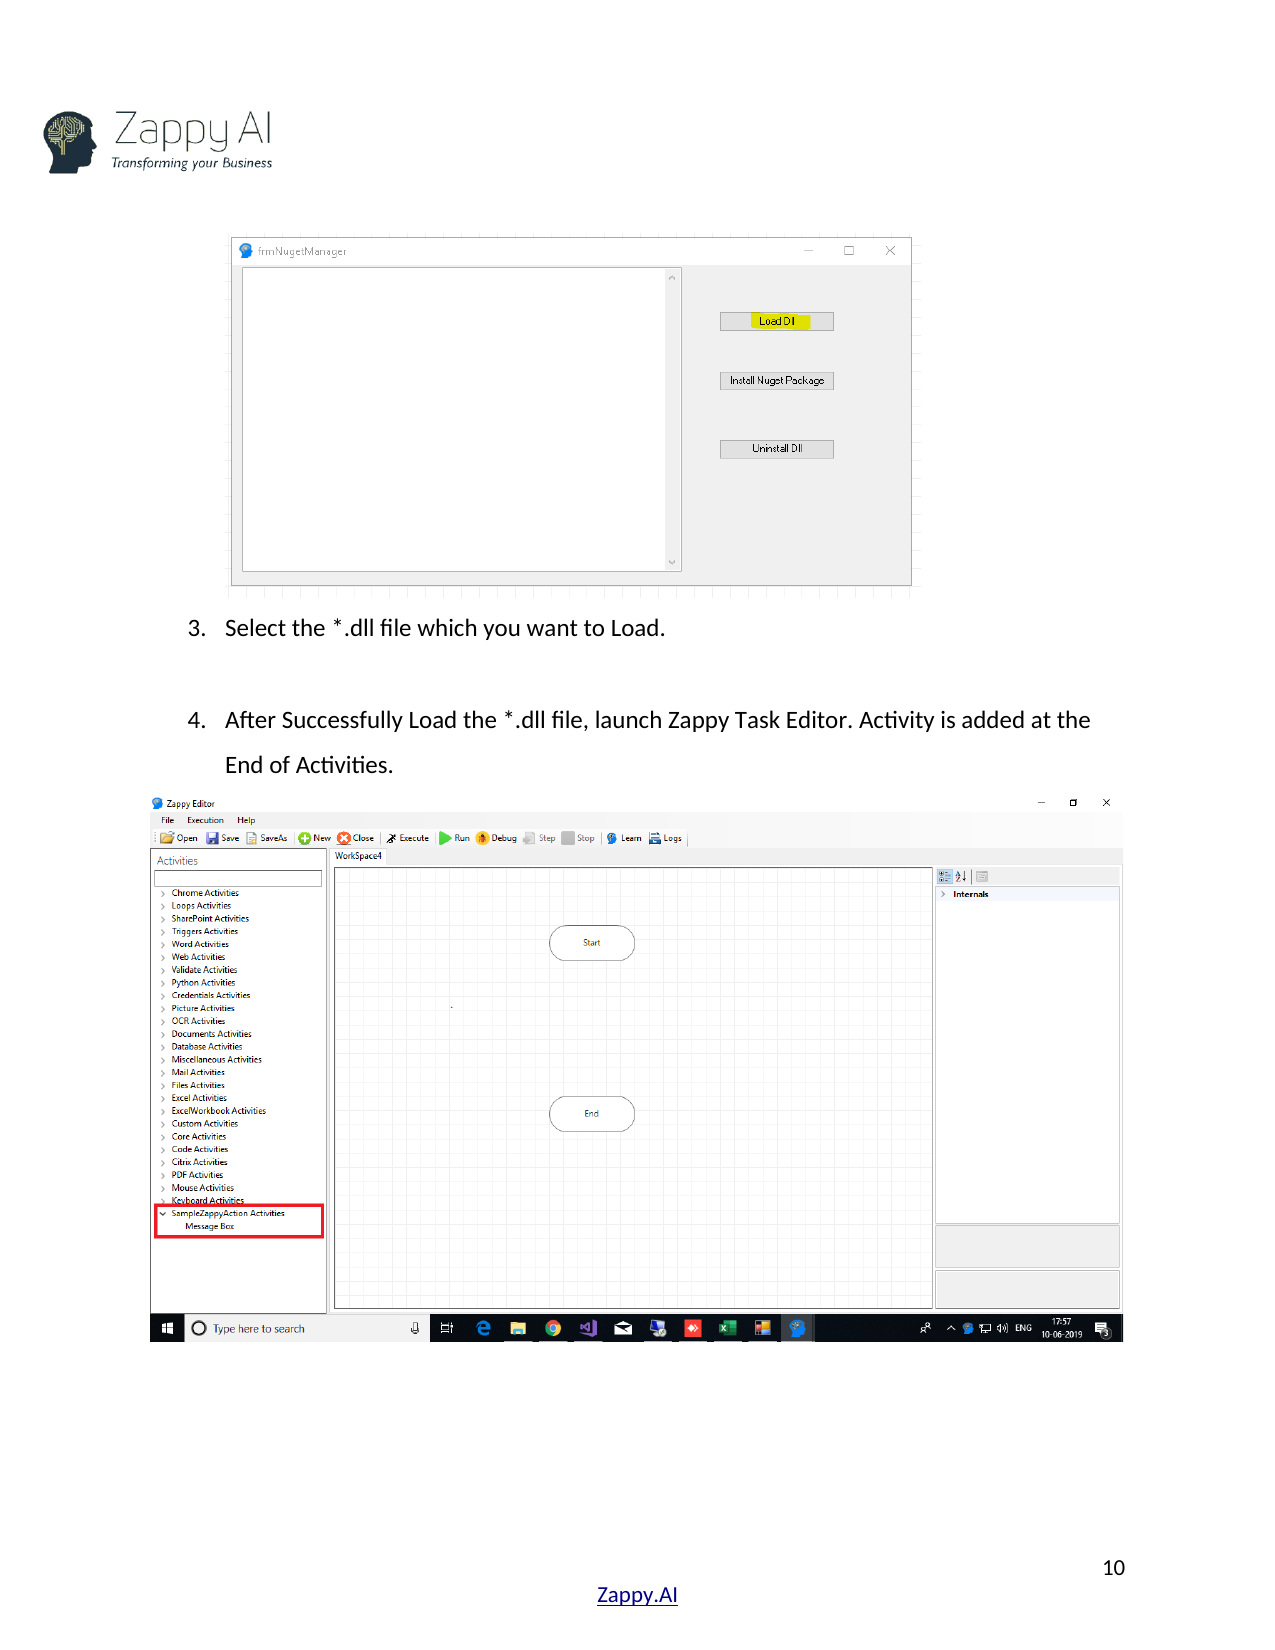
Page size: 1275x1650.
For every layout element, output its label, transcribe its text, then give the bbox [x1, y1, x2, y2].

list Select the *.dll file which you want to Load. [187, 612, 1125, 643]
list After Successfully Load the *.dll file, launch Zappy Task Editor. Activity is added at the End of Activities. [187, 704, 1125, 780]
